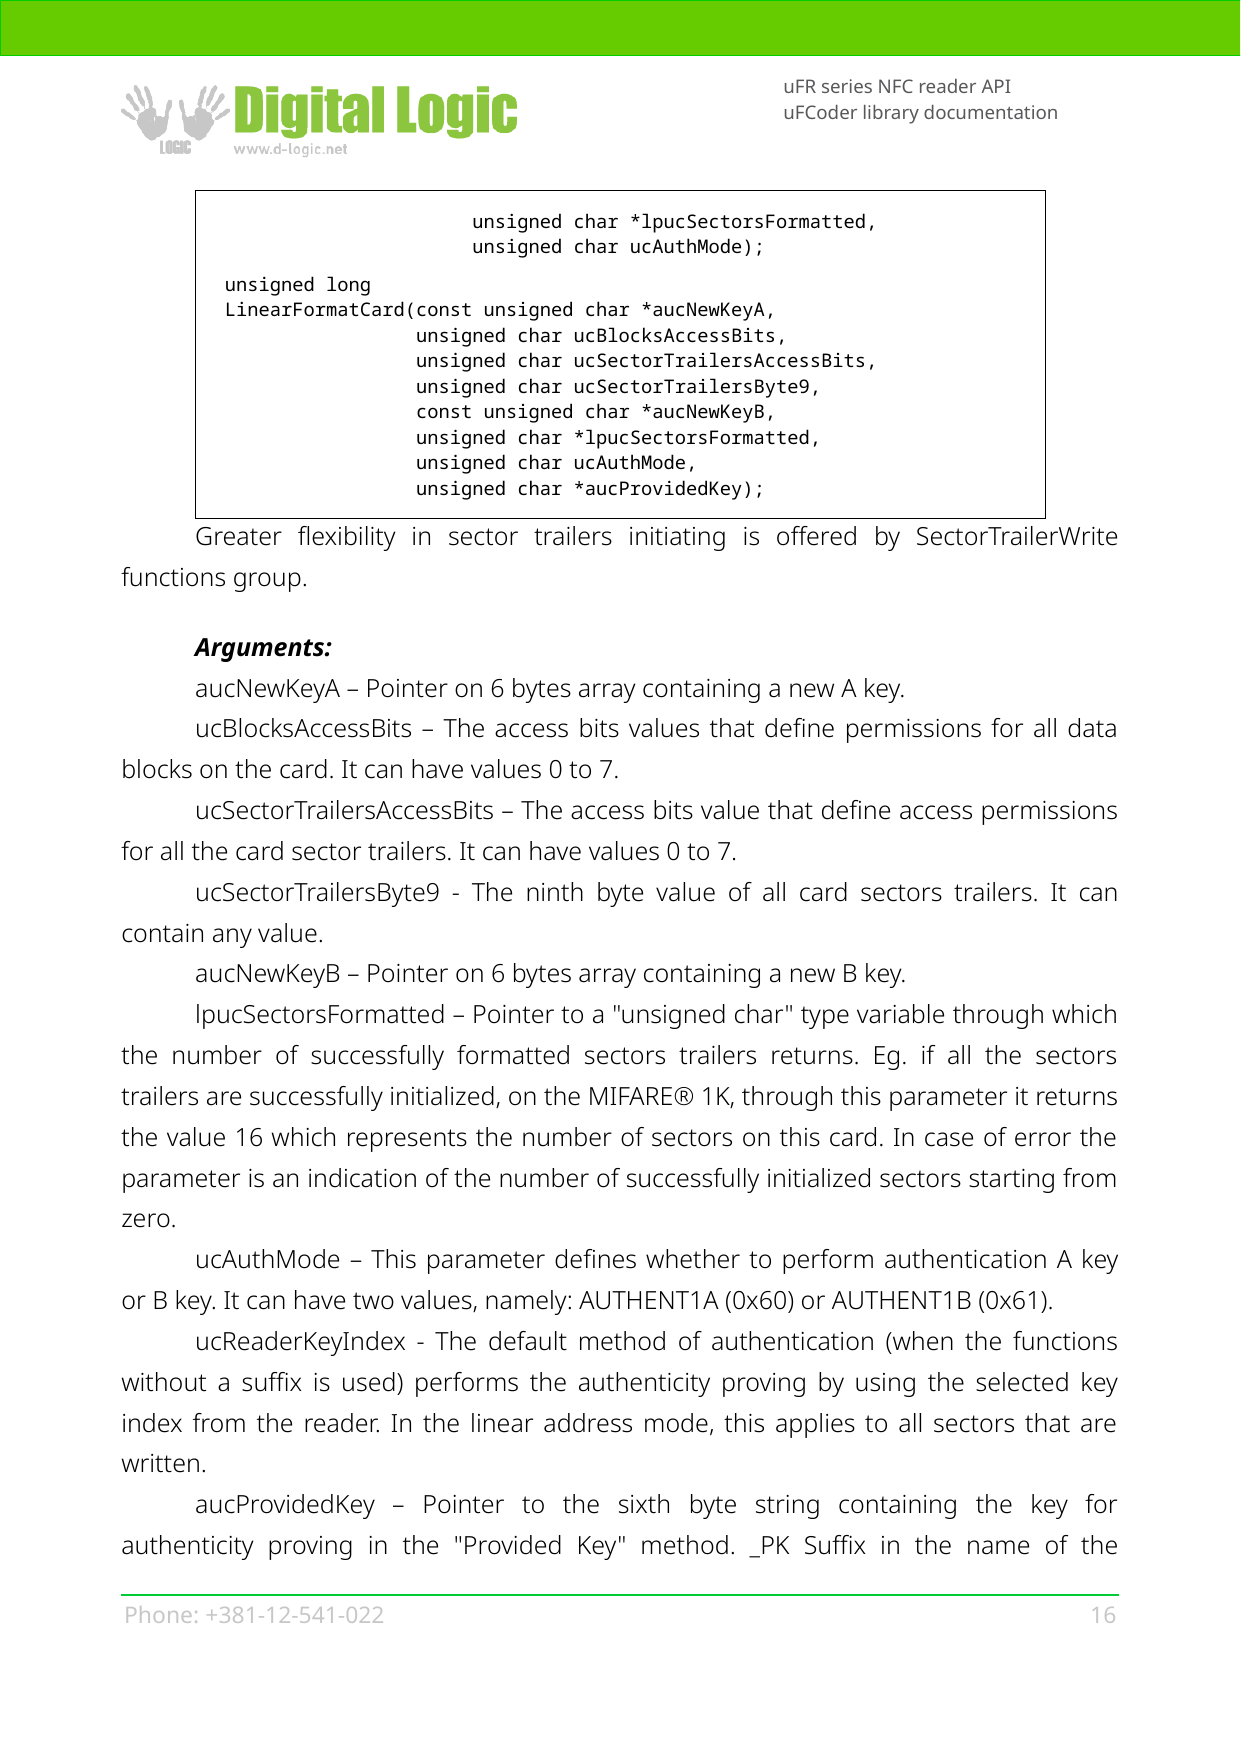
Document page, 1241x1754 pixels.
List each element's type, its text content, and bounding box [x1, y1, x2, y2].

text unsigned long LinearFormatCard(const unsigned char *aucNewKeyA, unsigned char ucBlocksAccessBits, unsigned char ucSectorTrailersAccessBits, unsigned char ucSectorTrailersByte9, const unsigned char *aucNewKeyB, unsigned char *lpucSectorsFormatted, unsigned char ucAuthMode, unsigned char *aucProvidedKey); [196, 253, 1045, 518]
text Greater flexibility in sector trailers initiating is offered by SectorTrailerWrite functions group. [121, 518, 1119, 593]
text ucReaderKeyIndex - The default method of authentication (when the functions without a suffix is used) performs the authenticity proving by using the selected key index from the reader. In the linear address mode, this applies to all sectors that are written. [121, 1323, 1119, 1480]
text lpucSectorsFormatted – Pointer to a "unsigned char" type variable through which the number of successfully formatted sectors trailers returns. Eg. if all the sectors trailers are successfully initialized, on the MIFARE® 1K, through this parameter it returns the value 16 which represents the number of sectors on this card. In case of error the parameter is an indication of the number of successfully initialized sectors starting from zero. [121, 997, 1119, 1235]
text aucNewKeyB – Pointer on 6 bytes array containing a new B key. [121, 956, 1119, 990]
text unsigned char *lpucSectorsFormatted, unsigned char ucAuthMode); [196, 191, 1045, 253]
text ucSectorTrailersByte9 - The ninth byte value of all card sectors trailers. It can contain any value. [121, 874, 1119, 949]
text ucBlocksAccessBits – The access bits values that define permissions for all data blocks on the card. It can have values 0 to 7. [121, 711, 1119, 786]
text ucAuthMode – This parameter defines whether to perform authentication A key or B key. It can have two values, namely: AUTHENT1A (0x60) or AUTHENT1B (0x61). [121, 1242, 1119, 1317]
text aucProvidedKey – Pointer to the sixth byte string containing the key for authenticity proving in the "Provided Key" method. _PK Suffix in the name of the [121, 1487, 1119, 1562]
picture [118, 84, 520, 158]
text ucSectorTrailersAccessBits – The access bits value that define access permissions for all the card sector trailers. It can have values 0 to 7. [121, 793, 1119, 868]
subtitle Arguments: [195, 630, 1119, 664]
text aucNewKeyA – Pointer on 6 bytes array containing a new A key. [121, 670, 1119, 704]
